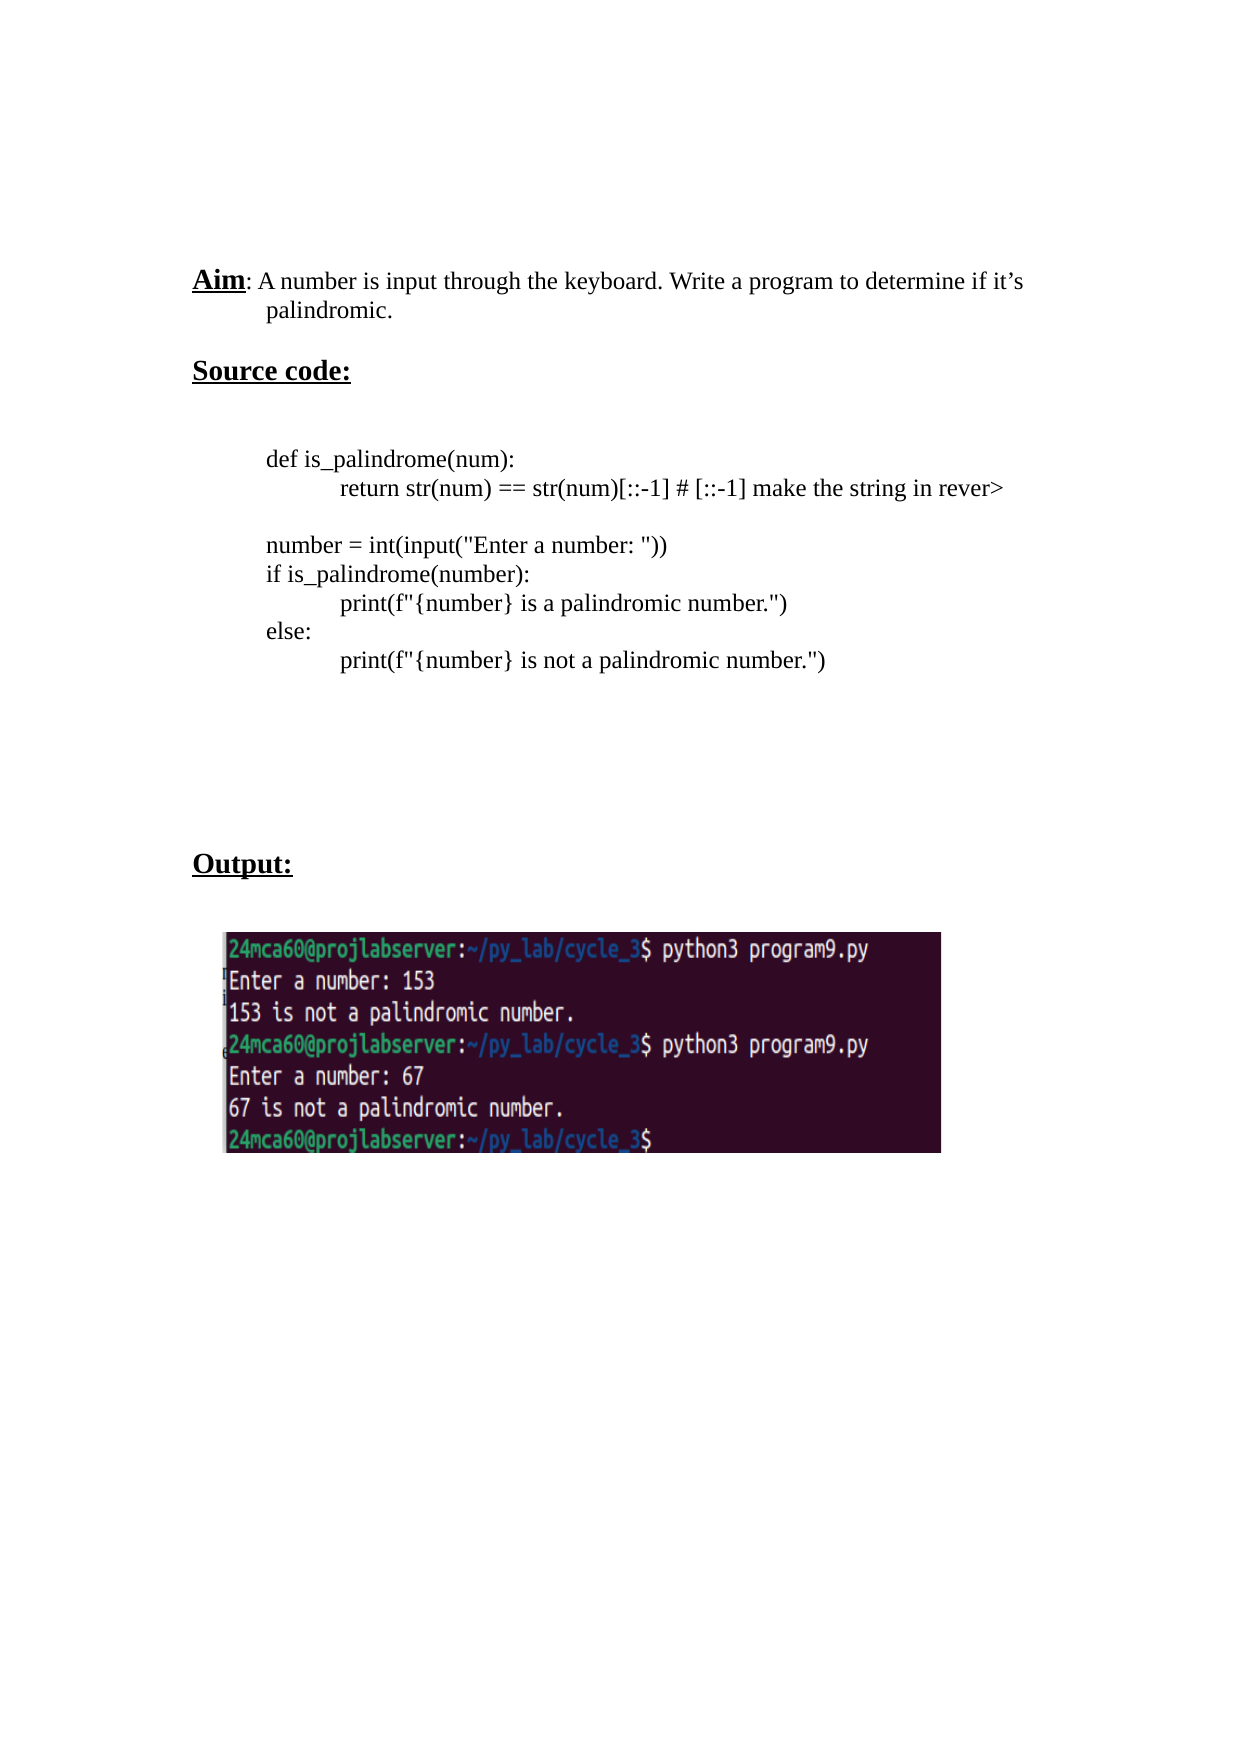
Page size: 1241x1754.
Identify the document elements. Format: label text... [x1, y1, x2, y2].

picture [222, 932, 942, 1153]
text Aim: A number is input through the keyboard. Write a program to determine if it’s [118, 262, 1122, 295]
text Output: [118, 846, 1122, 880]
text print(f"{number} is not a palindromic number.") [118, 645, 1122, 674]
text palindromic. [118, 295, 1122, 324]
text Source code: [118, 353, 1122, 386]
text else: [118, 616, 1122, 645]
text number = int(input("Enter a number: ")) [118, 530, 1122, 559]
text print(f"{number} is a palindromic number.") [118, 588, 1122, 616]
text return str(num) == str(num)[::-1] # [::-1] make the string in rever> [118, 473, 1122, 501]
text if is_palindrome(number): [118, 559, 1122, 588]
text def is_palindrome(num): [118, 444, 1122, 473]
